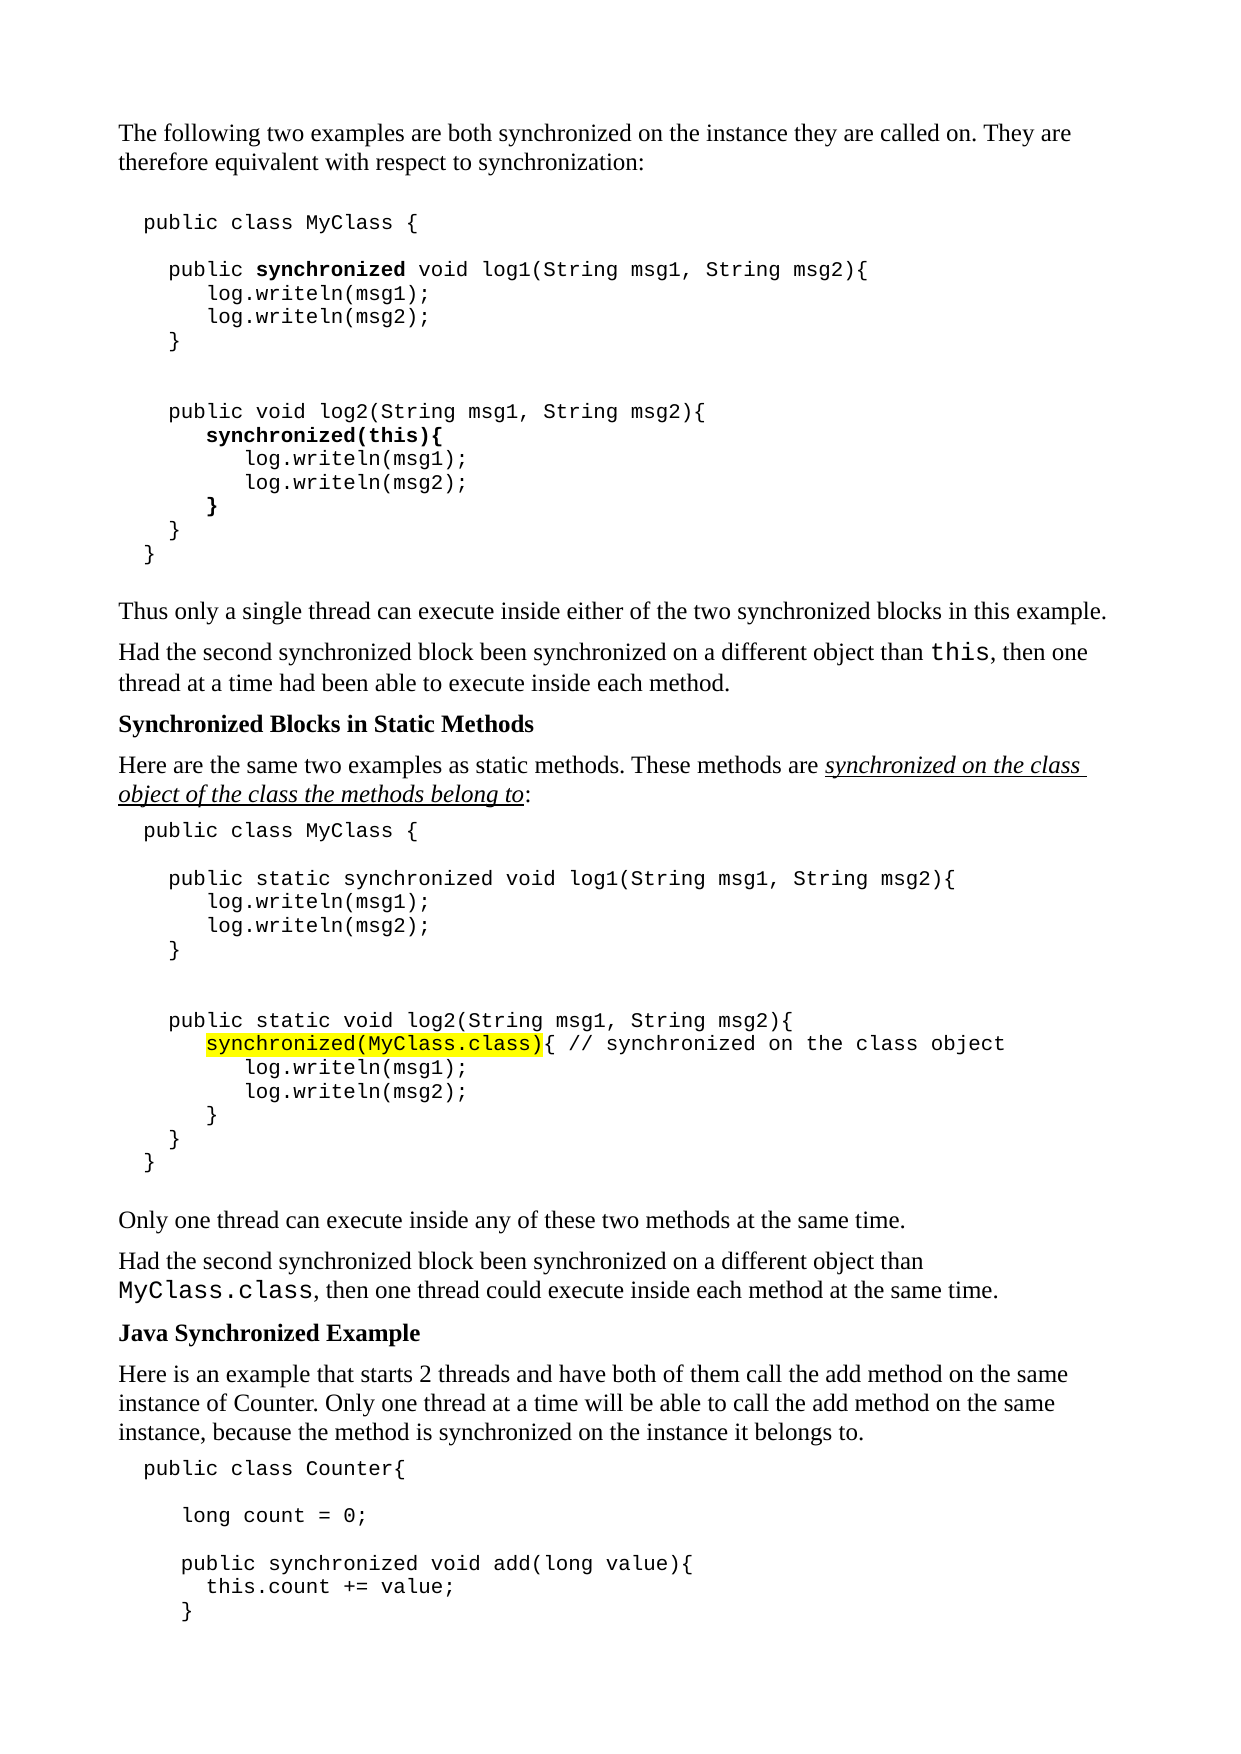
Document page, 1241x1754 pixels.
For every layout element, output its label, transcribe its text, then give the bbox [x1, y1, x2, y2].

text } [118, 519, 1122, 543]
text long count = 0; [118, 1505, 1122, 1529]
text } [118, 1152, 1122, 1175]
text Synchronized Blocks in Static Methods [118, 709, 1122, 738]
text log.writeln(msg1); [118, 1057, 1122, 1081]
text } [118, 496, 1122, 519]
text Only one thread can execute inside any of these two methods at the same time. [118, 1205, 1122, 1233]
text log.writeln(msg1); [118, 283, 1122, 306]
text public static synchronized void log1(String msg1, String msg2){ [118, 868, 1122, 891]
text public static void log2(String msg1, String msg2){ [118, 1010, 1122, 1033]
text } [118, 543, 1122, 566]
text this.count += value; [118, 1576, 1122, 1600]
text } [118, 1600, 1122, 1623]
text log.writeln(msg2); [118, 1081, 1122, 1104]
text } [118, 1104, 1122, 1128]
text log.writeln(msg2); [118, 472, 1122, 496]
text Here are the same two examples as static methods. These methods are synchronized on the class object of the class the methods belong to: [118, 751, 1122, 808]
text public class MyClass { [118, 821, 1122, 844]
text } [118, 939, 1122, 962]
text public class Counter{ [118, 1458, 1122, 1482]
text Here is an example that starts 2 threads and have both of them call the add method on the same instance of Counter. Only one thread at a time will be able to call the add method on the same instance, because the method is synchronized on the instance it belongs to. [118, 1359, 1122, 1446]
text } [118, 330, 1122, 354]
text Had the second synchronized block been synchronized on a different object than MyClass.class, then one thread could execute inside each method at the same time. [118, 1246, 1122, 1306]
text log.writeln(msg2); [118, 306, 1122, 330]
text log.writeln(msg1); [118, 891, 1122, 915]
text synchronized(MyClass.class){ // synchronized on the class object [118, 1033, 1122, 1057]
text public class MyClass { [118, 212, 1122, 235]
text Thus only a single thread can execute inside either of the two synchronized blocks in this example. [118, 596, 1122, 625]
text The following two examples are both synchronized on the instance they are called on. They are therefore equivalent with respect to synchronization: [118, 118, 1122, 176]
text } [118, 1128, 1122, 1152]
text Java Synchronized Example [118, 1318, 1122, 1347]
text log.writeln(msg1); [118, 448, 1122, 472]
text public synchronized void log1(String msg1, String msg2){ [118, 259, 1122, 283]
text log.writeln(msg2); [118, 915, 1122, 939]
text public void log2(String msg1, String msg2){ [118, 401, 1122, 424]
text public synchronized void add(long value){ [118, 1553, 1122, 1576]
text synchronized(this){ [118, 424, 1122, 448]
text Had the second synchronized block been synchronized on a different object than this, then one thread at a time had been able to execute inside each method. [118, 637, 1122, 697]
